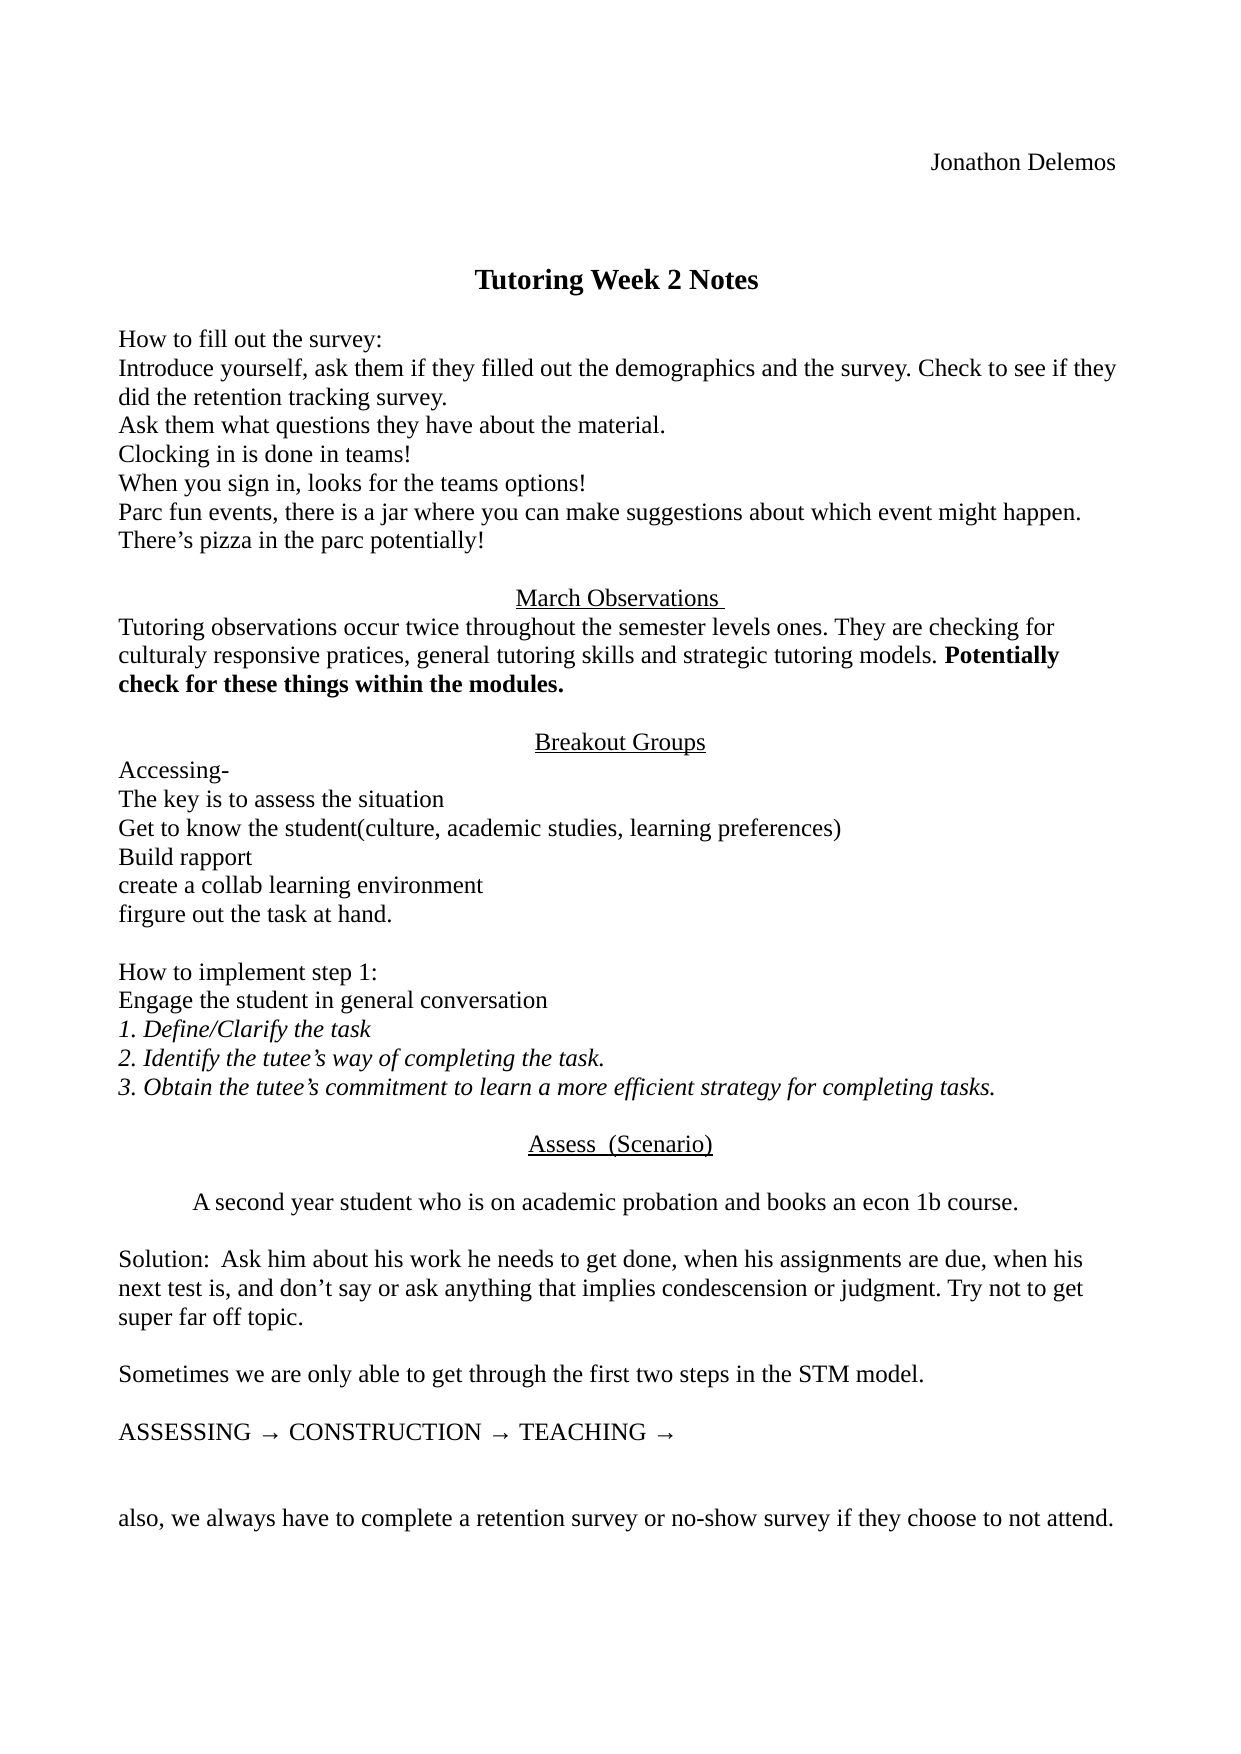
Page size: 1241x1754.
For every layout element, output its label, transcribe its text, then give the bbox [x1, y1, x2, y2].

text Introduce yourself, ask them if they filled out the demographics and the survey. Check to see if they did the retention tracking survey. [118, 353, 1122, 410]
text Assess (Scenario) [118, 1129, 1122, 1158]
text firgure out the task at hand. [118, 899, 1122, 928]
text Accessing- [118, 755, 1122, 784]
text Tutoring observations occur twice throughout the semester levels ones. They are checking for culturaly responsive pratices, general tutoring skills and strategic tutoring models. Potentially check for these things within the modules. [118, 612, 1122, 698]
text Solution: Ask him about his work he needs to get done, when his assignments are due, when his next test is, and don’t say or ask anything that implies condescension or judgment. Try not to get super far off topic. [118, 1244, 1122, 1330]
text Build rapport [118, 842, 1122, 870]
text Clocking in is done in teams! [118, 439, 1122, 468]
text Sometimes we are only able to get through the first two steps in the STM model. [118, 1359, 1122, 1388]
text When you sign in, looks for the teams options! [118, 468, 1122, 497]
text 2. Identify the tutee’s way of completing the task. [118, 1043, 1122, 1072]
text 3. Obtain the tutee’s commitment to learn a more efficient strategy for completing tasks. [118, 1072, 1122, 1100]
text Engage the student in general conversation [118, 985, 1122, 1014]
text Jonathon Delemos [118, 118, 1122, 176]
text The key is to assess the situation [118, 784, 1122, 813]
text Get to know the student(culture, academic studies, learning preferences) [118, 813, 1122, 842]
text How to fill out the survey: [118, 324, 1122, 353]
text March Observations [118, 583, 1122, 612]
text How to implement step 1: [118, 957, 1122, 985]
text Tutoring Week 2 Notes [118, 262, 1122, 295]
text A second year student who is on academic probation and books an econ 1b course. [118, 1187, 1122, 1215]
text ASSESSING → CONSTRUCTION → TEACHING → [118, 1417, 1122, 1445]
text 1. Define/Clarify the task [118, 1014, 1122, 1043]
text also, we always have to complete a retention survey or no-show survey if they choose to not attend. [118, 1503, 1122, 1532]
text create a collab learning environment [118, 870, 1122, 899]
text Parc fun events, there is a jar where you can make suggestions about which event might happen. There’s pizza in the parc potentially! [118, 497, 1122, 554]
text Breakout Groups [118, 727, 1122, 755]
text Ask them what questions they have about the material. [118, 410, 1122, 439]
